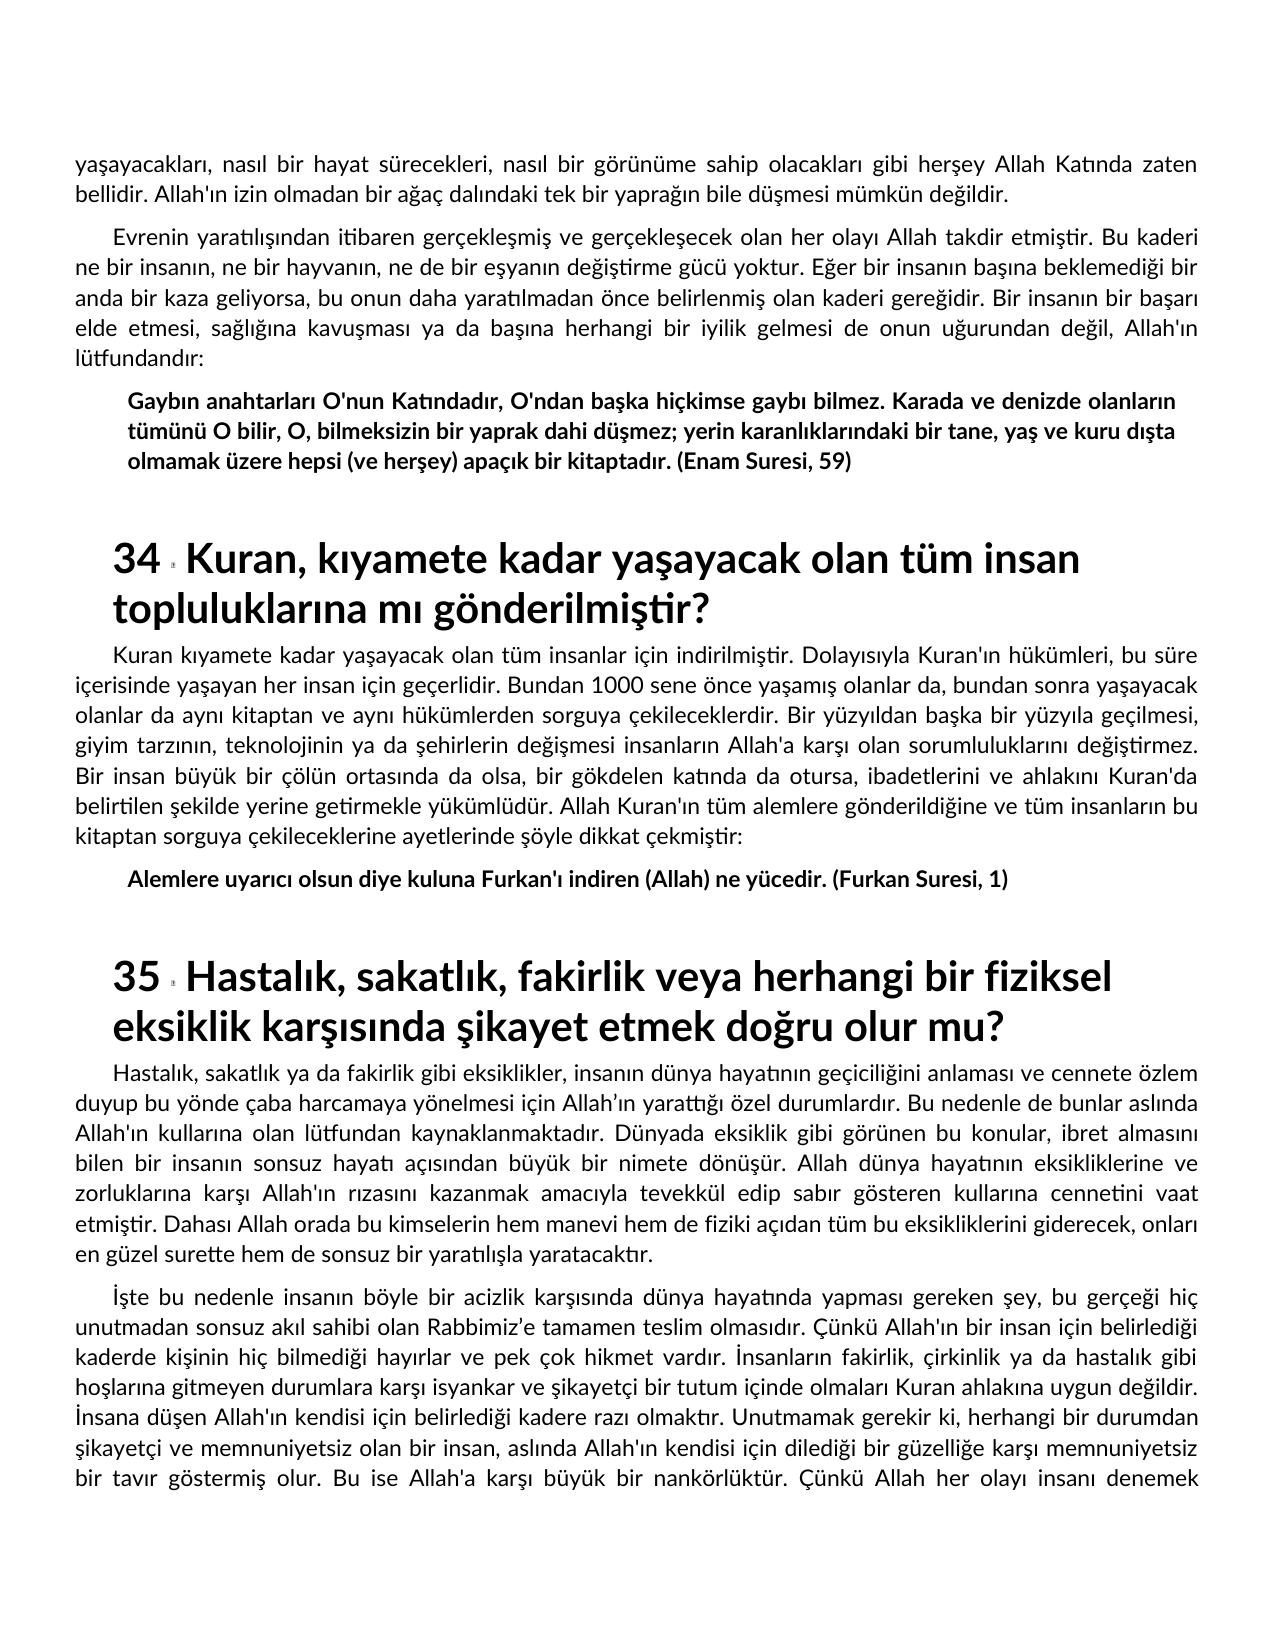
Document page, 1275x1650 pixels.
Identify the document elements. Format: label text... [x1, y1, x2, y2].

text Hastalık, sakatlık ya da fakirlik gibi eksiklikler, insanın dünya hayatının geçiciliğini anlaması ve cennete özlem duyup bu yönde çaba harcamaya yönelmesi için Allah’ın yarattığı özel durumlardır. Bu nedenle de bunlar aslında Allah'ın kullarına olan lütfundan kaynaklanmaktadır. Dünyada eksiklik gibi görünen bu konular, ibret almasını bilen bir insanın sonsuz hayatı açısından büyük bir nimete dönüşür. Allah dünya hayatının eksikliklerine ve zorluklarına karşı Allah'ın rızasını kazanmak amacıyla tevekkül edip sabır gösteren kullarına cennetini vaat etmiştir. Dahası Allah orada bu kimselerin hem manevi hem de fiziki açıdan tüm bu eksikliklerini giderecek, onları en güzel surette hem de sonsuz bir yaratılışla yaratacaktır. [75, 1058, 1200, 1267]
text Gaybın anahtarları O'nun Katındadır, O'ndan başka hiçkimse gaybı bilmez. Karada ve denizde olanların tümünü O bilir, O, bilmeksizin bir yaprak dahi düşmez; yerin karanlıklarındaki bir tane, yaş ve kuru dışta olmamak üzere hepsi (ve herşey) apaçık bir kitaptadır. (Enam Suresi, 59) [127, 386, 1177, 474]
text Evrenin yaratılışından itibaren gerçekleşmiş ve gerçekleşecek olan her olayı Allah takdir etmiştir. Bu kaderi ne bir insanın, ne bir hayvanın, ne de bir eşyanın değiştirme gücü yoktur. Eğer bir insanın başına beklemediği bir anda bir kaza geliyorsa, bu onun daha yaratılmadan önce belirlenmiş olan kaderi gereğidir. Bir insanın bir başarı elde etmesi, sağlığına kavuşması ya da başına herhangi bir iyilik gelmesi de onun uğurundan değil, Allah'ın lütfundandır: [75, 223, 1200, 371]
text İşte bu nedenle insanın böyle bir acizlik karşısında dünya hayatında yapması gereken şey, bu gerçeği hiç unutmadan sonsuz akıl sahibi olan Rabbimiz’e tamamen teslim olmasıdır. Çünkü Allah'ın bir insan için belirlediği kaderde kişinin hiç bilmediği hayırlar ve pek çok hikmet vardır. İnsanların fakirlik, çirkinlik ya da hastalık gibi hoşlarına gitmeyen durumlara karşı isyankar ve şikayetçi bir tutum içinde olmaları Kuran ahlakına uygun değildir. İnsana düşen Allah'ın kendisi için belirlediği kadere razı olmaktır. Unutmamak gerekir ki, herhangi bir durumdan şikayetçi ve memnuniyetsiz olan bir insan, aslında Allah'ın kendisi için dilediği bir güzelliğe karşı memnuniyetsiz bir tavır göstermiş olur. Bu ise Allah'a karşı büyük bir nankörlüktür. Çünkü Allah her olayı insanı denemek [75, 1282, 1200, 1491]
text Kuran kıyamete kadar yaşayacak olan tüm insanlar için indirilmiştir. Dolayısıyla Kuran'ın hükümleri, bu süre içerisinde yaşayan her insan için geçerlidir. Bundan 1000 sene önce yaşamış olanlar da, bundan sonra yaşayacak olanlar da aynı kitaptan ve aynı hükümlerden sorguya çekileceklerdir. Bir yüzyıldan başka bir yüzyıla geçilmesi, giyim tarzının, teknolojinin ya da şehirlerin değişmesi insanların Allah'a karşı olan sorumluluklarını değiştirmez. Bir insan büyük bir çölün ortasında da olsa, bir gökdelen katında da otursa, ibadetlerini ve ahlakını Kuran'da belirtilen şekilde yerine getirmekle yükümlüdür. Allah Kuran'ın tüm alemlere gönderildiğine ve tüm insanların bu kitaptan sorguya çekileceklerine ayetlerinde şöyle dikkat çekmiştir: [75, 641, 1200, 849]
text Alemlere uyarıcı olsun diye kuluna Furkan'ı indiren (Allah) ne yücedir. (Furkan Suresi, 1) [127, 864, 1177, 892]
text yaşayacakları, nasıl bir hayat sürecekleri, nasıl bir görünüme sahip olacakları gibi herşey Allah Katında zaten bellidir. Allah'ın izin olmadan bir ağaç dalındaki tek bir yaprağın bile düşmesi mümkün değildir. [75, 150, 1200, 208]
subtitle 34  Kuran, kıyamete kadar yaşayacak olan tüm insan topluluklarına mı gönderilmiştir? [112, 532, 1200, 632]
subtitle 35  Hastalık, sakatlık, fakirlik veya herhangi bir fiziksel eksiklik karşısında şikayet etmek doğru olur mu? [112, 950, 1200, 1050]
